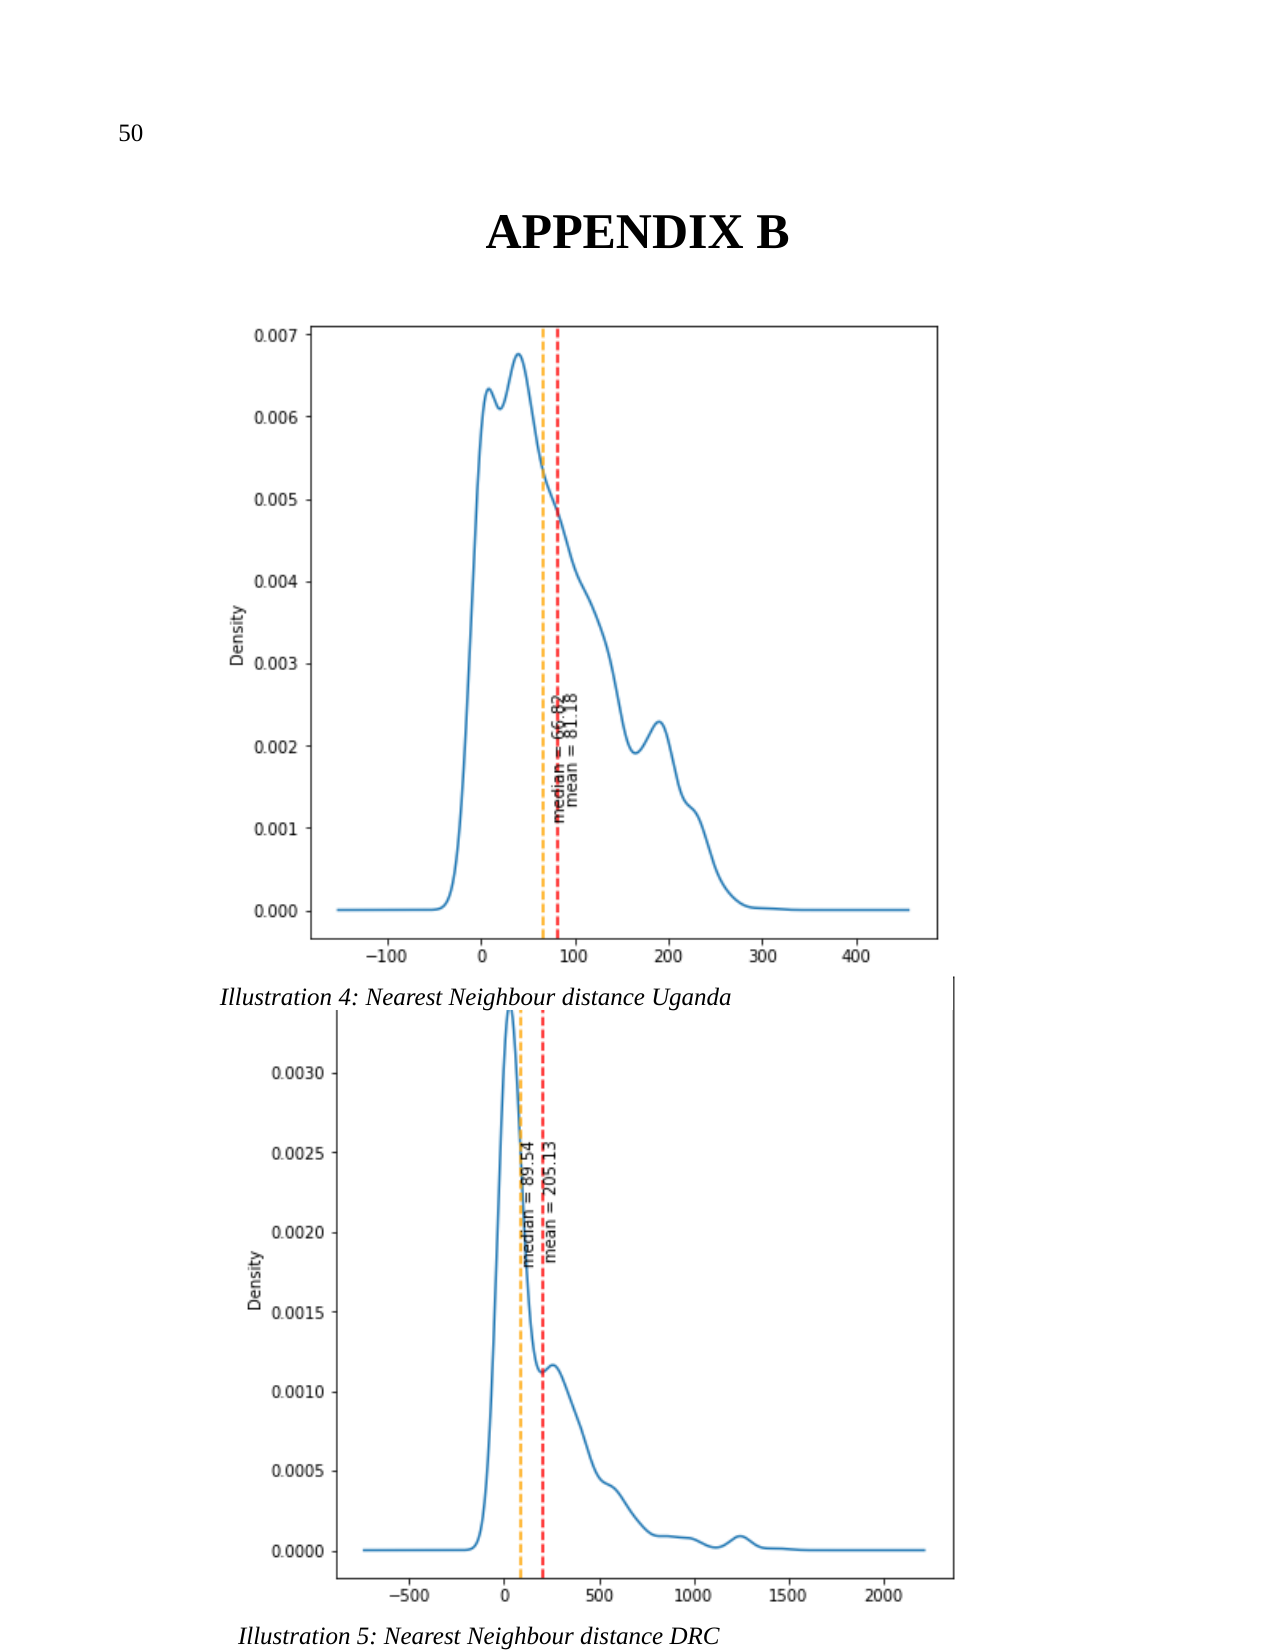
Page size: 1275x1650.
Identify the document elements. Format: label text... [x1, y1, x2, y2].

subtitle APPENDIX B [118, 201, 1157, 259]
picture [219, 310, 969, 1616]
text Illustration 4: Nearest Neighbour distance Uganda [219, 977, 953, 1010]
text Illustration 5: Nearest Neighbour distance DRC [238, 1616, 969, 1650]
